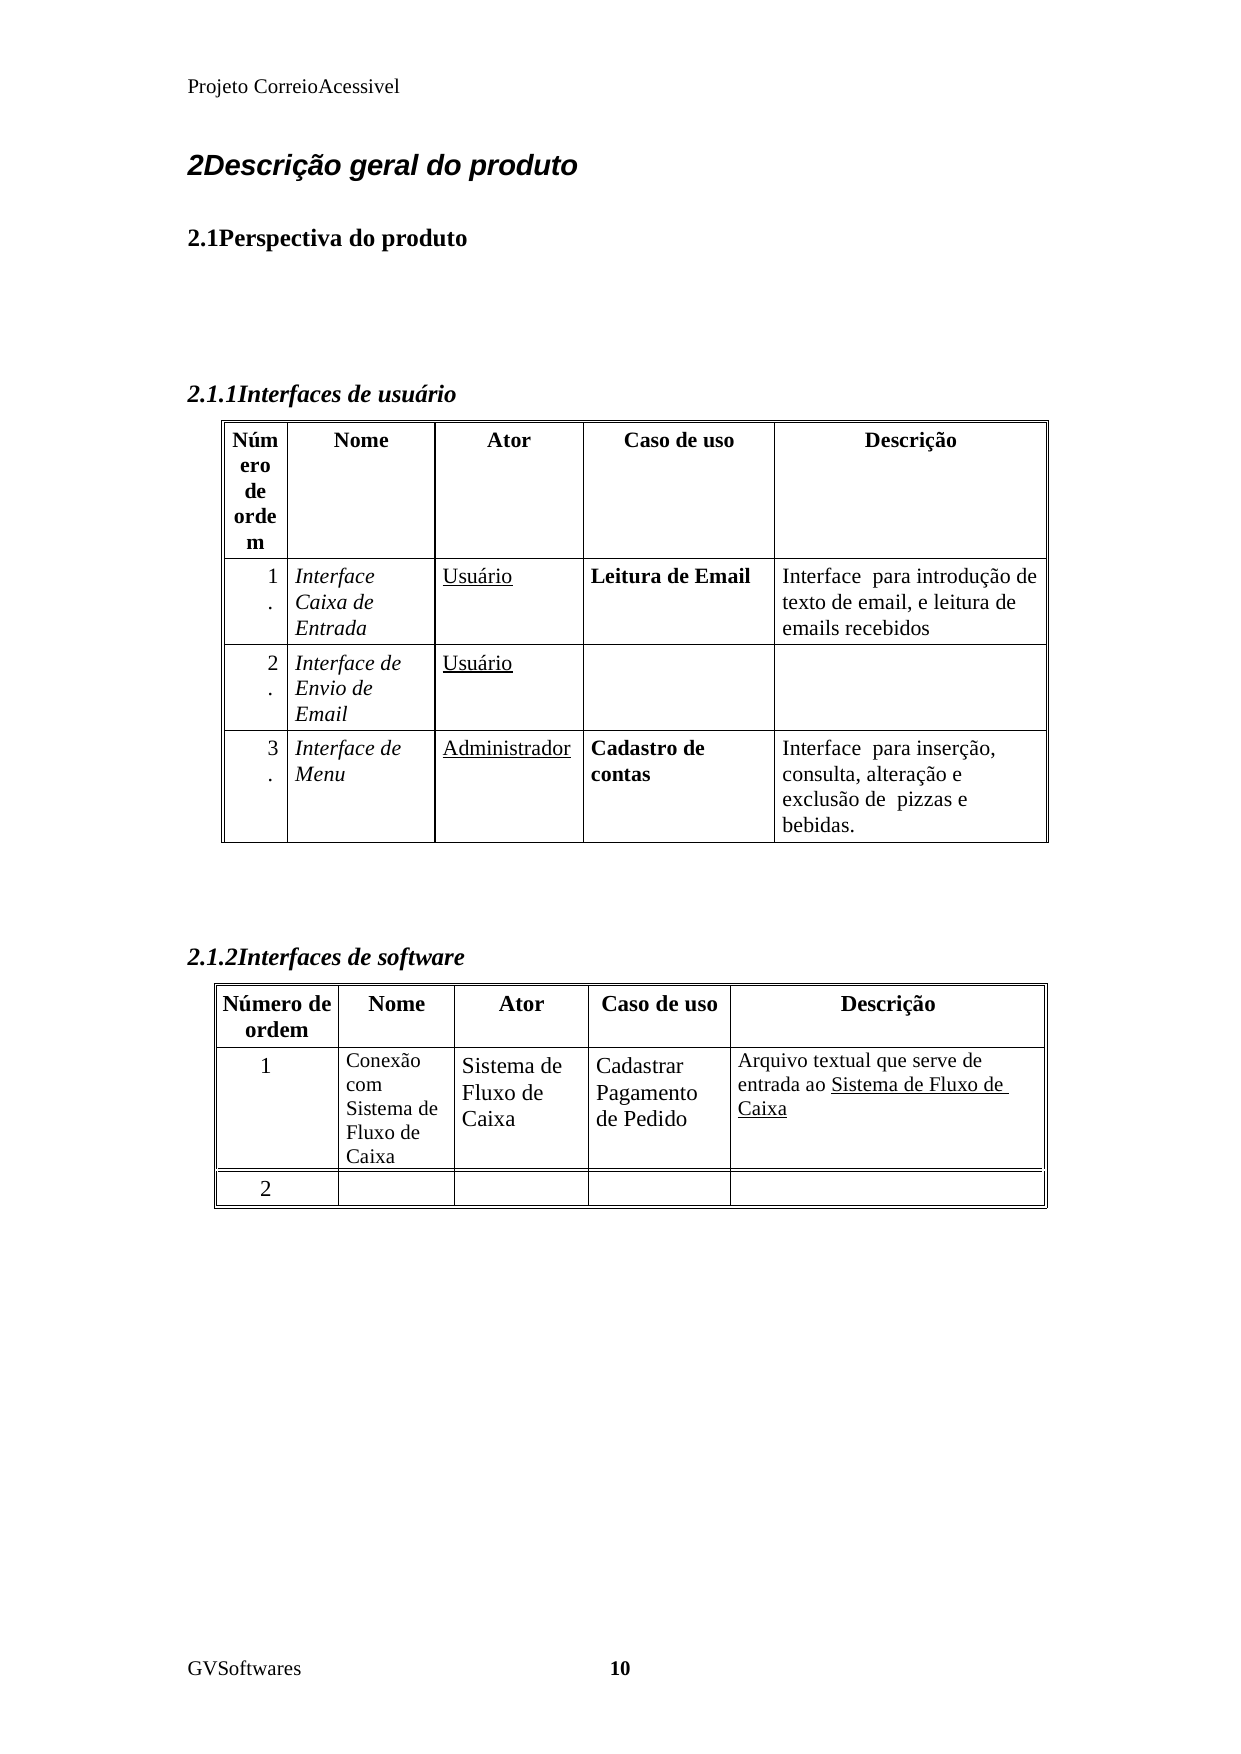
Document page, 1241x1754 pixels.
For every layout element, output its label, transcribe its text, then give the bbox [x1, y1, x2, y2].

table_cell Interface para inserção, consulta, alteração e exclusão de pizzas e bebidas. [775, 731, 1046, 842]
table_cell [225, 559, 287, 644]
table_cell Conexão com Sistema de Fluxo de Caixa [339, 1048, 454, 1168]
table_cell [589, 1172, 730, 1205]
table_cell [455, 1172, 588, 1205]
table_header Nome [339, 986, 454, 1047]
table_cell [225, 731, 287, 842]
table_cell Leitura de Email [584, 559, 774, 644]
table_header Número de ordem [217, 986, 338, 1047]
table_cell [217, 1048, 338, 1168]
subtitle Interfaces de usuário [187, 378, 1053, 407]
table_cell Interface de Menu [288, 731, 434, 842]
table_cell Sistema de Fluxo de Caixa [455, 1048, 588, 1168]
table_header Descrição [775, 423, 1046, 558]
table_cell [584, 645, 774, 730]
table_cell Cadastrar Pagamento de Pedido [589, 1048, 730, 1168]
table_cell [775, 645, 1046, 730]
table_cell [731, 1168, 1046, 1205]
table_header Ator [455, 986, 588, 1047]
table_header Nome [288, 423, 434, 558]
table_header Caso de uso [589, 986, 730, 1047]
table_header Descrição [731, 986, 1044, 1047]
table_cell Interface Caixa de Entrada [288, 559, 434, 644]
table_cell [339, 1172, 454, 1205]
table_cell Interface para introdução de texto de email, e leitura de emails recebidos [775, 559, 1046, 644]
table_cell Administrador [436, 731, 583, 842]
subtitle Perspectiva do produto [187, 223, 1053, 252]
table_header Caso de uso [584, 423, 774, 558]
table_cell [225, 645, 287, 730]
table_cell Usuário [436, 645, 583, 730]
table_cell Cadastro de contas [584, 731, 774, 842]
table_header Número de ordem [225, 423, 287, 558]
table_cell Arquivo textual que serve de entrada ao Sistema de Fluxo de Caixa [731, 1048, 1044, 1168]
table_cell Usuário [436, 559, 583, 644]
subtitle Descrição geral do produto [187, 148, 1053, 181]
subtitle Interfaces de software [187, 942, 1053, 971]
table_header Ator [436, 423, 583, 558]
table_cell Interface de Envio de Email [288, 645, 434, 730]
table_cell [215, 1168, 338, 1205]
